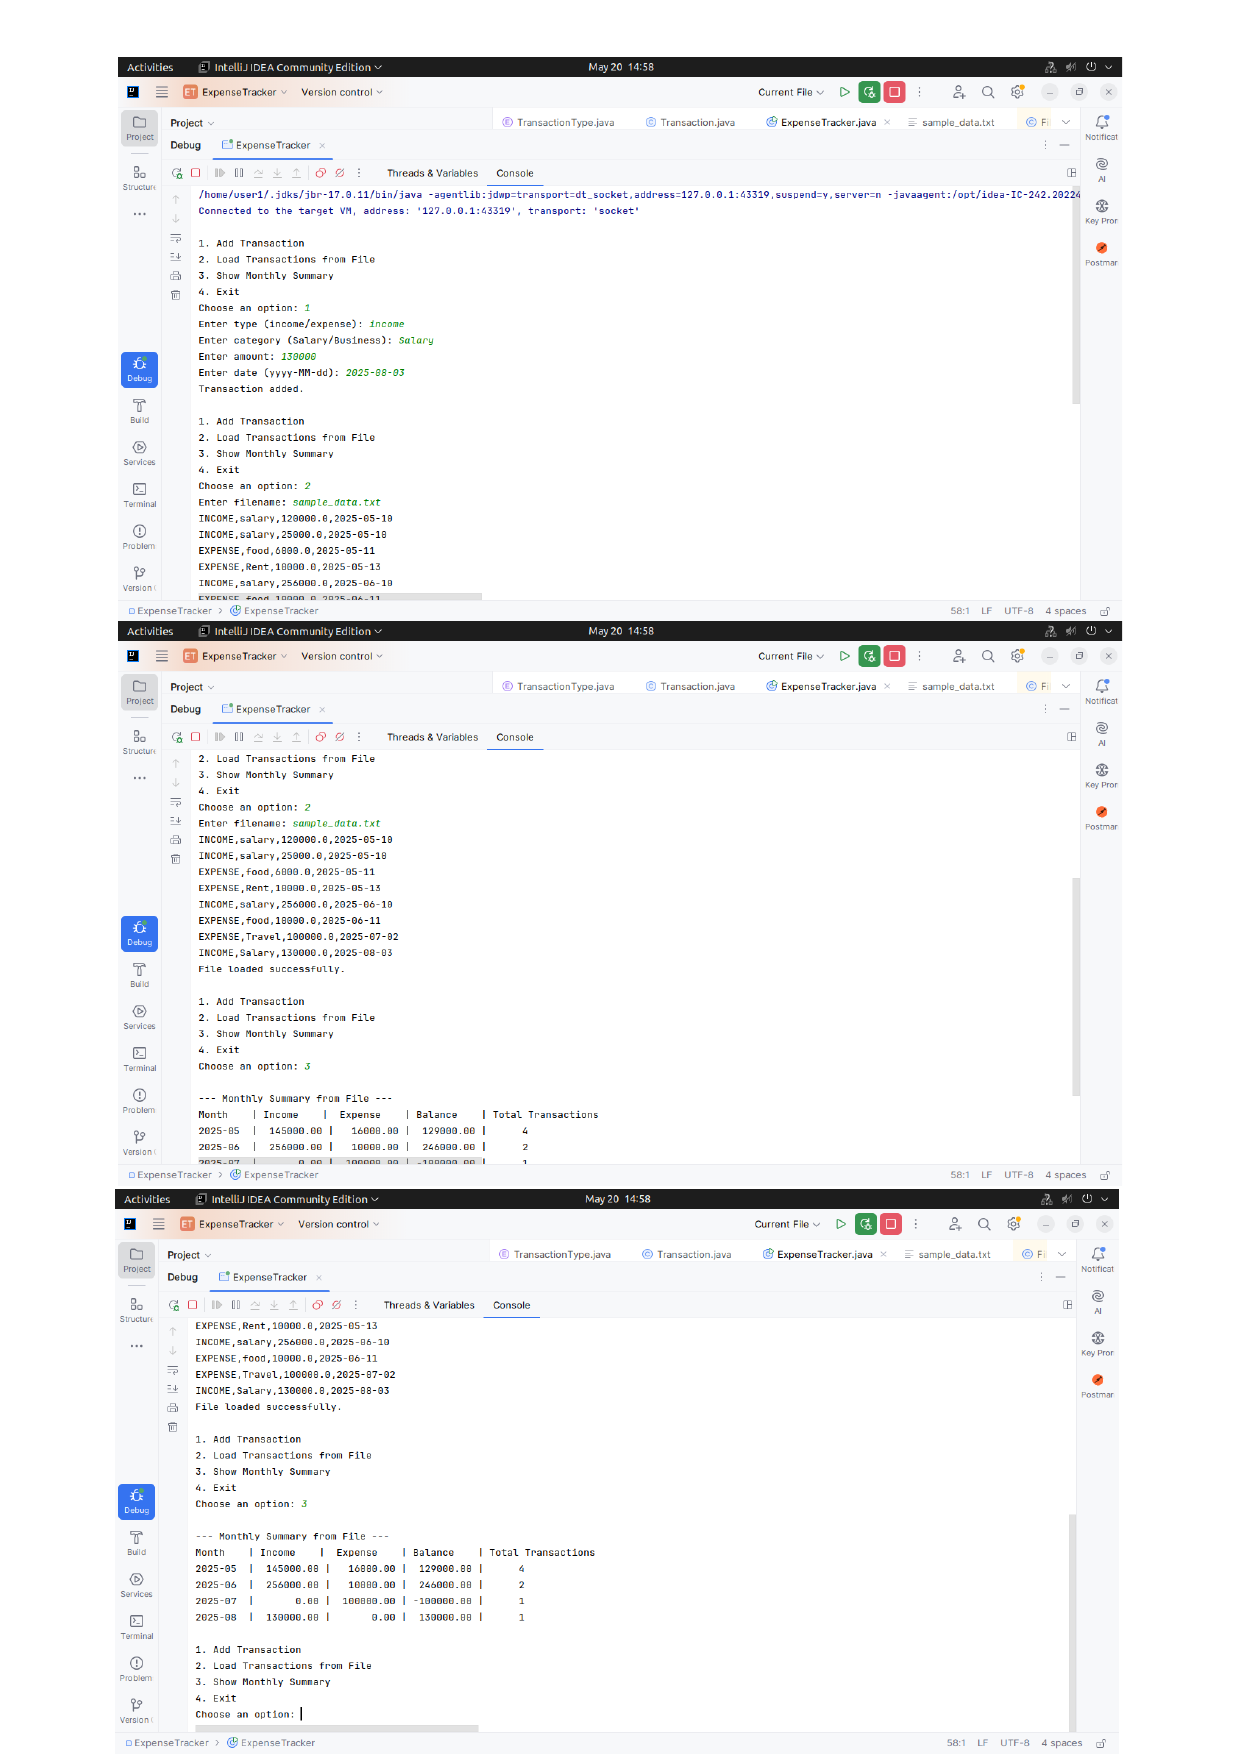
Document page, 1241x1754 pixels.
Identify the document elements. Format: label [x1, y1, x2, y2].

picture [115, 1189, 1119, 1754]
picture [118, 57, 1123, 1186]
